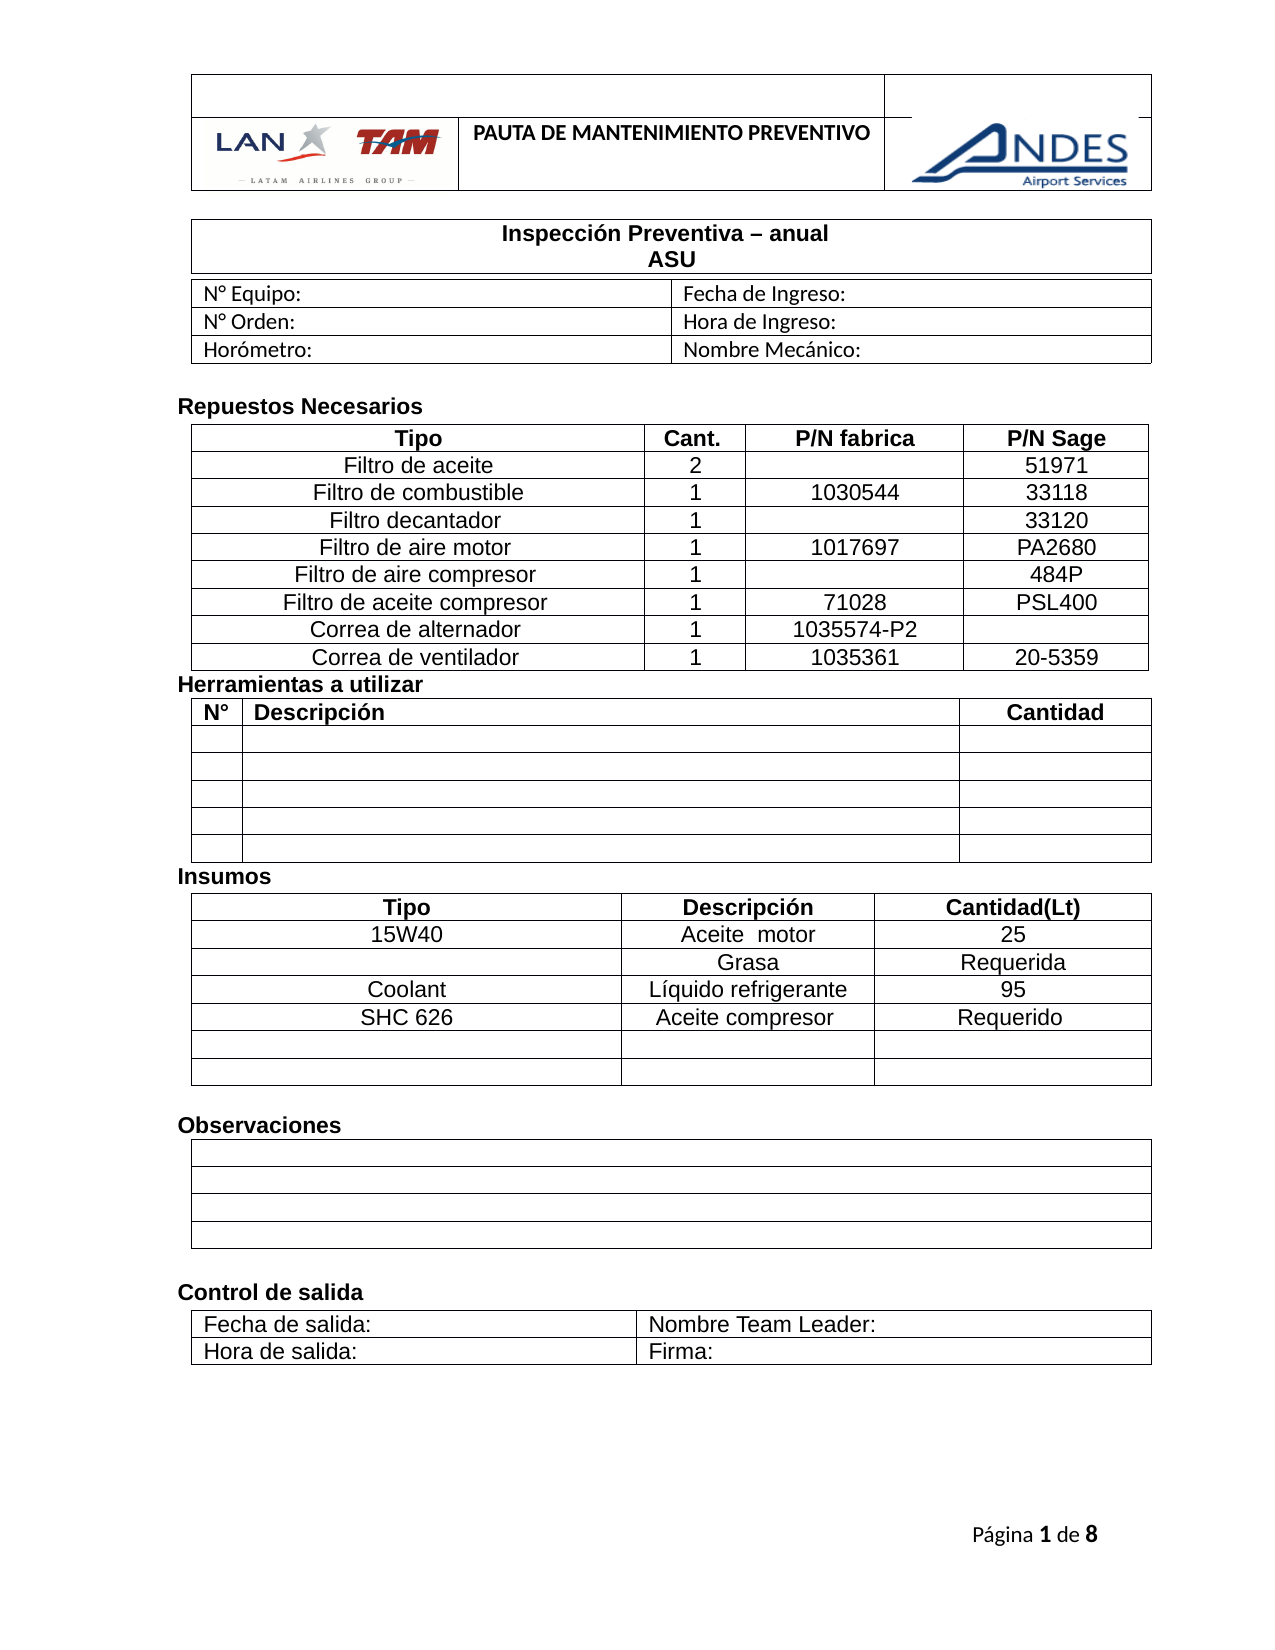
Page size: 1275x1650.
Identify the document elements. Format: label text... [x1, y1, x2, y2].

picture [204, 118, 454, 190]
table_cell PA2680 [964, 534, 1148, 560]
table_cell 1035361 [746, 644, 963, 670]
table_cell [192, 1031, 621, 1057]
table_cell Hora de salida: [192, 1338, 636, 1364]
table_cell [960, 808, 1151, 834]
table_cell Coolant [192, 976, 621, 1003]
table_cell [746, 452, 963, 478]
table_cell [192, 1167, 1151, 1193]
table_cell 484P [964, 561, 1148, 588]
table_header Tipo [192, 894, 621, 920]
table_cell Líquido refrigerante [622, 976, 874, 1003]
table_cell Grasa [622, 949, 874, 975]
table_cell SHC 626 [192, 1004, 621, 1030]
text Control de salida [177, 1279, 1098, 1306]
table_header P/N Sage [964, 425, 1148, 451]
text Insumos [177, 863, 1098, 889]
table_cell [192, 753, 242, 779]
table_cell [960, 835, 1151, 862]
table_header Fecha de Ingreso: [672, 280, 1151, 307]
table_cell 1030544 [746, 479, 963, 506]
table_cell [875, 1059, 1151, 1085]
table_cell [622, 1059, 874, 1085]
table_cell N° Orden: [192, 308, 671, 335]
table_cell PSL400 [964, 589, 1148, 615]
table_cell Filtro de aire motor [192, 534, 644, 560]
table_cell 1 [645, 644, 745, 670]
table_cell [192, 808, 242, 834]
text Repuestos Necesarios [177, 393, 1098, 419]
table_cell Filtro de aceite [192, 452, 644, 478]
text Herramientas a utilizar [177, 671, 1098, 697]
table_cell [622, 1031, 874, 1057]
table_cell Requerida [875, 949, 1151, 975]
table_cell 2 [645, 452, 745, 478]
table_cell Aceite compresor [622, 1004, 874, 1030]
table_cell 1 [645, 589, 745, 615]
table_cell Aceite motor [622, 921, 874, 948]
picture [911, 117, 1139, 190]
table_cell [964, 616, 1148, 643]
table_cell 1 [645, 507, 745, 533]
table_header [192, 1140, 1151, 1166]
table_cell Hora de Ingreso: [672, 308, 1151, 335]
table_cell 51971 [964, 452, 1148, 478]
table_cell [960, 781, 1151, 807]
picture [204, 191, 454, 195]
table_header Cantidad [960, 699, 1151, 725]
table_header Cantidad(Lt) [875, 894, 1151, 920]
table_cell Requerido [875, 1004, 1151, 1030]
table_cell [243, 753, 959, 779]
table_cell 25 [875, 921, 1151, 948]
table_cell 33118 [964, 479, 1148, 506]
table_cell [192, 835, 242, 862]
table_cell [192, 1059, 621, 1085]
table_cell 1 [645, 561, 745, 588]
table_header N° Equipo: [192, 280, 671, 307]
table_header Cant. [645, 425, 745, 451]
table_cell 71028 [746, 589, 963, 615]
table_cell [746, 507, 963, 533]
table_cell 15W40 [192, 921, 621, 948]
table_cell [192, 781, 242, 807]
table_cell Firma: [637, 1338, 1151, 1364]
table_cell [243, 781, 959, 807]
table_cell 95 [875, 976, 1151, 1003]
table_cell Horómetro: [192, 336, 671, 363]
table_cell [746, 561, 963, 588]
table_cell [192, 726, 242, 752]
table_header Fecha de salida: [192, 1311, 636, 1337]
table_cell Correa de alternador [192, 616, 644, 643]
table_cell 1 [645, 534, 745, 560]
table_cell 1 [645, 479, 745, 506]
table_cell Correa de ventilador [192, 644, 644, 670]
table_header Tipo [192, 425, 644, 451]
table_cell Filtro decantador [192, 507, 644, 533]
table_cell [960, 753, 1151, 779]
table_cell 20-5359 [964, 644, 1148, 670]
table_cell 33120 [964, 507, 1148, 533]
table_header Descripción [243, 699, 959, 725]
table_cell 1035574-P2 [746, 616, 963, 643]
table_cell [243, 726, 959, 752]
table_cell [243, 835, 959, 862]
table_cell [243, 808, 959, 834]
table_cell Filtro de aire compresor [192, 561, 644, 588]
table_cell Nombre Mecánico: [672, 336, 1151, 363]
table_header N° [192, 699, 242, 725]
table_cell 1 [645, 616, 745, 643]
table_cell Filtro de combustible [192, 479, 644, 506]
table_cell [875, 1031, 1151, 1057]
table_header Nombre Team Leader: [637, 1311, 1151, 1337]
table_cell [192, 1194, 1151, 1221]
text Observaciones [177, 1112, 1098, 1138]
table_header Descripción [622, 894, 874, 920]
table_header P/N fabrica [746, 425, 963, 451]
table_cell 1017697 [746, 534, 963, 560]
table_cell Filtro de aceite compresor [192, 589, 644, 615]
table_cell [192, 1222, 1151, 1248]
table_cell [960, 726, 1151, 752]
table_cell [192, 949, 621, 975]
table_header Inspección Preventiva – anual ASU [192, 220, 1151, 272]
